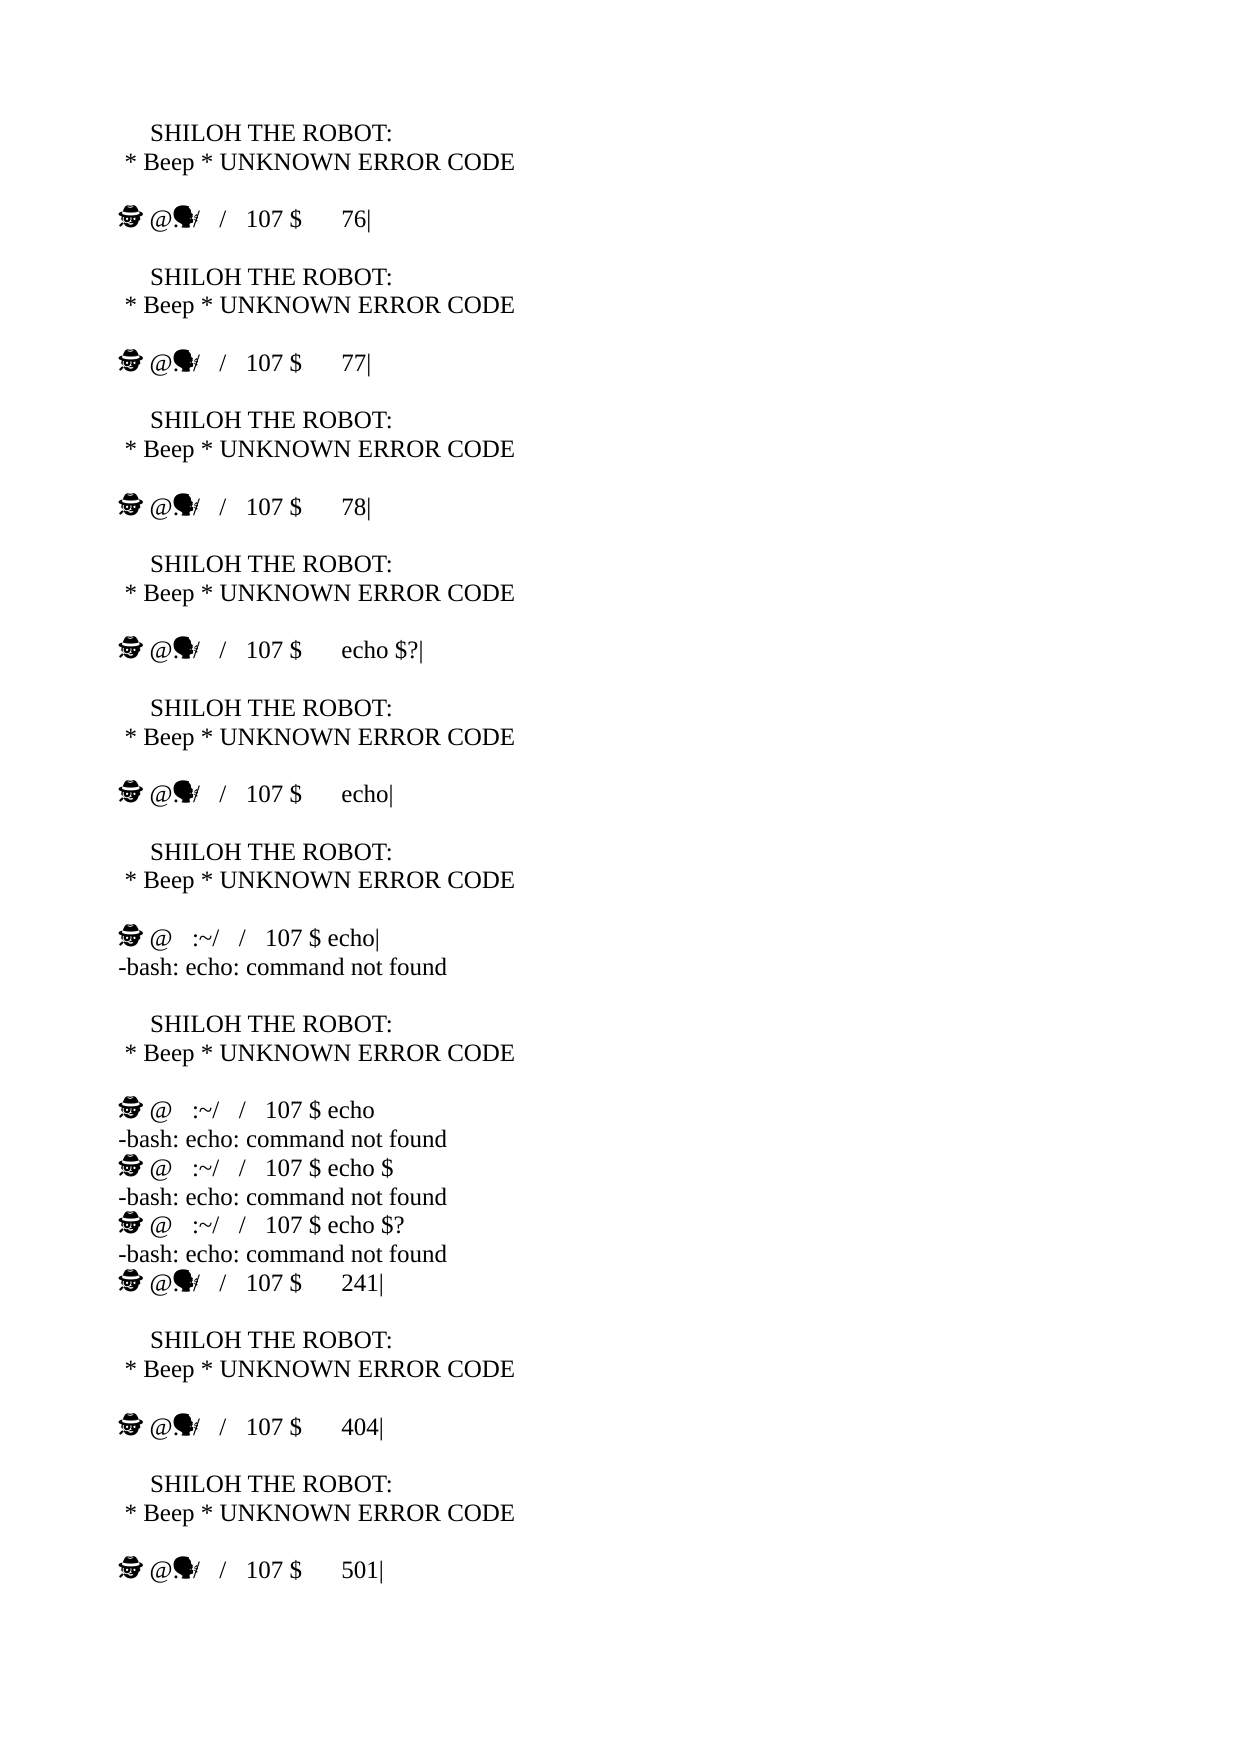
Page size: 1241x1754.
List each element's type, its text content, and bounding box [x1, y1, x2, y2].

text * Beep * UNKNOWN ERROR CODE [118, 147, 1122, 176]
text 🤖 SHILOH THE ROBOT: [118, 837, 1122, 866]
text -bash: echo: command not found [118, 1124, 1122, 1153]
text -bash: echo: command not found [118, 1182, 1122, 1211]
text 🕵 @🏰:~/🚪/🚪107 $ 🗣 77|🤖 [118, 348, 1122, 377]
text 🕵 @🏰:~/🚪/🚪107 $ echo|🤖 [118, 923, 1122, 952]
text 🤖 SHILOH THE ROBOT: [118, 1326, 1122, 1354]
text * Beep * UNKNOWN ERROR CODE [118, 434, 1122, 463]
text 🤖 SHILOH THE ROBOT: [118, 693, 1122, 722]
text 🤖 SHILOH THE ROBOT: [118, 406, 1122, 434]
text 🕵 @🏰:~/🚪/🚪107 $ echo [118, 1096, 1122, 1124]
text * Beep * UNKNOWN ERROR CODE [118, 866, 1122, 894]
text 🕵 @🏰:~/🚪/🚪107 $ echo $? [118, 1211, 1122, 1239]
text 🕵 @🏰:~/🚪/🚪107 $ 🗣 241|🤖 [118, 1268, 1122, 1297]
text -bash: echo: command not found [118, 1239, 1122, 1268]
text * Beep * UNKNOWN ERROR CODE [118, 578, 1122, 607]
text 🤖 SHILOH THE ROBOT: [118, 1009, 1122, 1038]
text * Beep * UNKNOWN ERROR CODE [118, 1498, 1122, 1527]
text 🤖 SHILOH THE ROBOT: [118, 549, 1122, 578]
text 🕵 @🏰:~/🚪/🚪107 $ 🗣 76|🤖 [118, 204, 1122, 233]
text 🕵 @🏰:~/🚪/🚪107 $ echo $ [118, 1153, 1122, 1182]
text 🕵 @🏰:~/🚪/🚪107 $ 🗣 echo $?|🤖 [118, 636, 1122, 664]
text 🤖 SHILOH THE ROBOT: [118, 118, 1122, 147]
text -bash: echo: command not found [118, 952, 1122, 981]
text * Beep * UNKNOWN ERROR CODE [118, 1354, 1122, 1383]
text 🕵 @🏰:~/🚪/🚪107 $ 🗣 echo|🤖 [118, 779, 1122, 808]
text 🕵 @🏰:~/🚪/🚪107 $ 🗣 404|🤖 [118, 1412, 1122, 1441]
text 🕵 @🏰:~/🚪/🚪107 $ 🗣 501|🤖 [118, 1556, 1122, 1584]
text 🕵 @🏰:~/🚪/🚪107 $ 🗣 78|🤖 [118, 492, 1122, 521]
text * Beep * UNKNOWN ERROR CODE [118, 291, 1122, 319]
text * Beep * UNKNOWN ERROR CODE [118, 1038, 1122, 1067]
text 🤖 SHILOH THE ROBOT: [118, 262, 1122, 291]
text 🤖 SHILOH THE ROBOT: [118, 1469, 1122, 1498]
text * Beep * UNKNOWN ERROR CODE [118, 722, 1122, 751]
